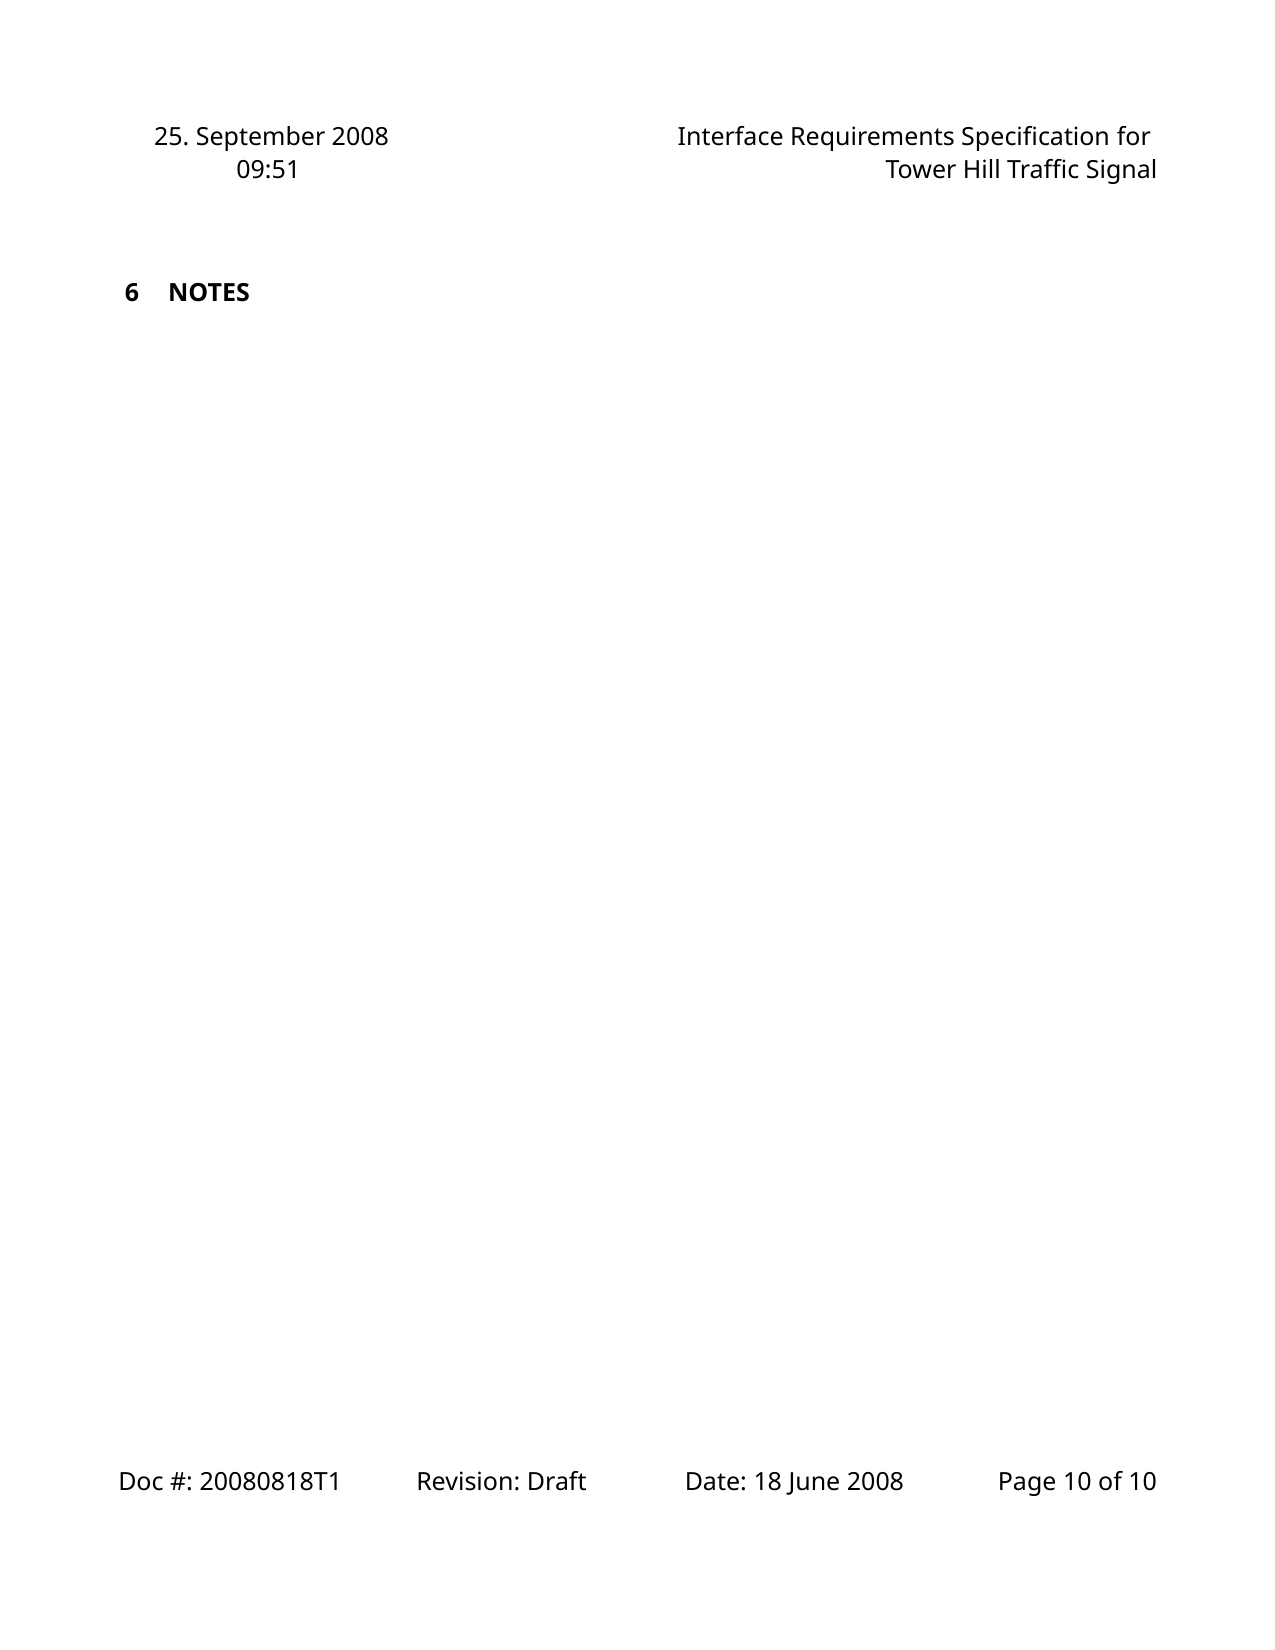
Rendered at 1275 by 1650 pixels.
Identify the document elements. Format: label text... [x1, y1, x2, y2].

subtitle Notes [118, 275, 1157, 309]
